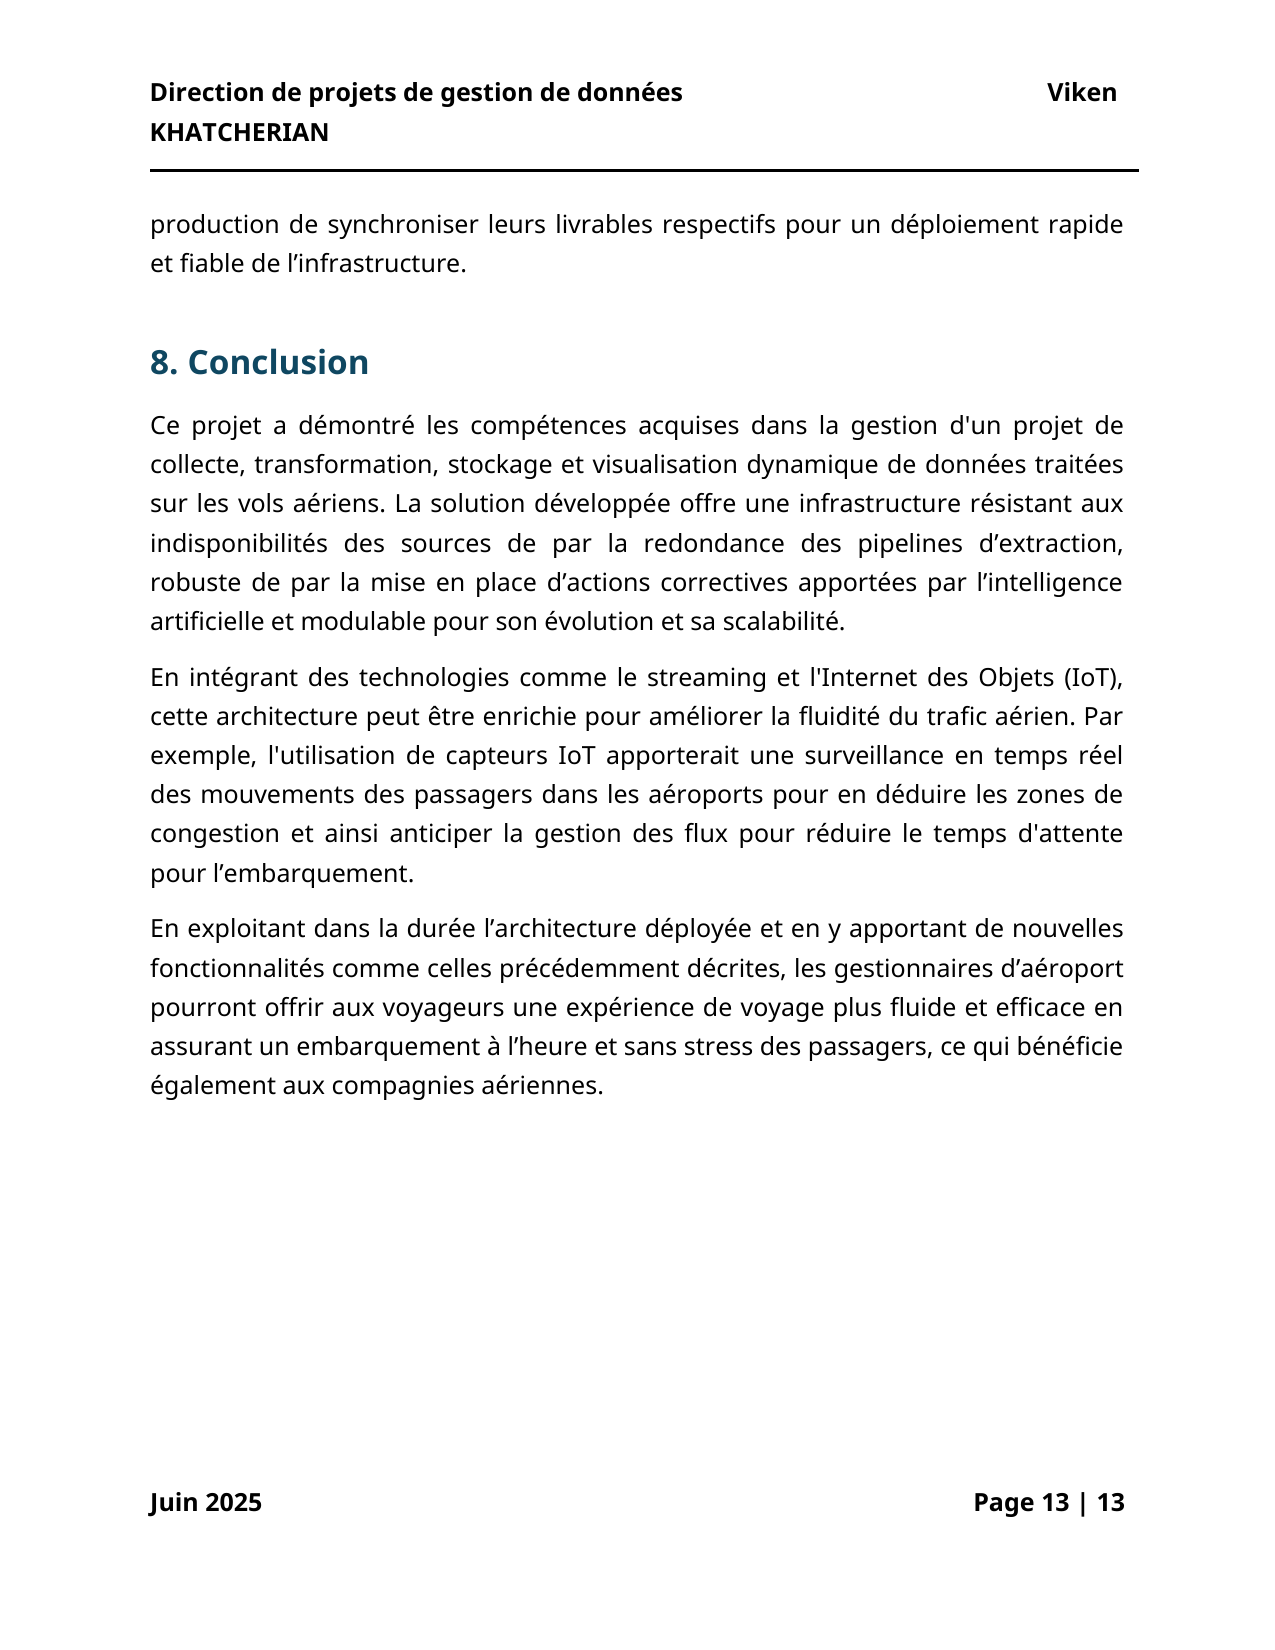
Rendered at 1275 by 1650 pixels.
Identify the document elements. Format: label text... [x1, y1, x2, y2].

text En intégrant des technologies comme le streaming et l'Internet des Objets (IoT), cette architecture peut être enrichie pour améliorer la fluidité du trafic aérien. Par exemple, l'utilisation de capteurs IoT apporterait une surveillance en temps réel des mouvements des passagers dans les aéroports pour en déduire les zones de congestion et ainsi anticiper la gestion des flux pour réduire le temps d'attente pour l’embarquement. [150, 659, 1125, 889]
text Ce projet a démontré les compétences acquises dans la gestion d'un projet de collecte, transformation, stockage et visualisation dynamique de données traitées sur les vols aériens. La solution développée offre une infrastructure résistant aux indisponibilités des sources de par la redondance des pipelines d’extraction, robuste de par la mise en place d’actions correctives apportées par l’intelligence artificielle et modulable pour son évolution et sa scalabilité. [150, 408, 1125, 638]
text En exploitant dans la durée l’architecture déployée et en y apportant de nouvelles fonctionnalités comme celles précédemment décrites, les gestionnaires d’aéroport pourront offrir aux voyageurs une expérience de voyage plus fluide et efficace en assurant un embarquement à l’heure et sans stress des passagers, ce qui bénéficie également aux compagnies aériennes. [150, 911, 1125, 1102]
text production de synchroniser leurs livrables respectifs pour un déploiement rapide et fiable de l’infrastructure. [150, 206, 1125, 279]
subtitle Conclusion [150, 339, 1125, 384]
